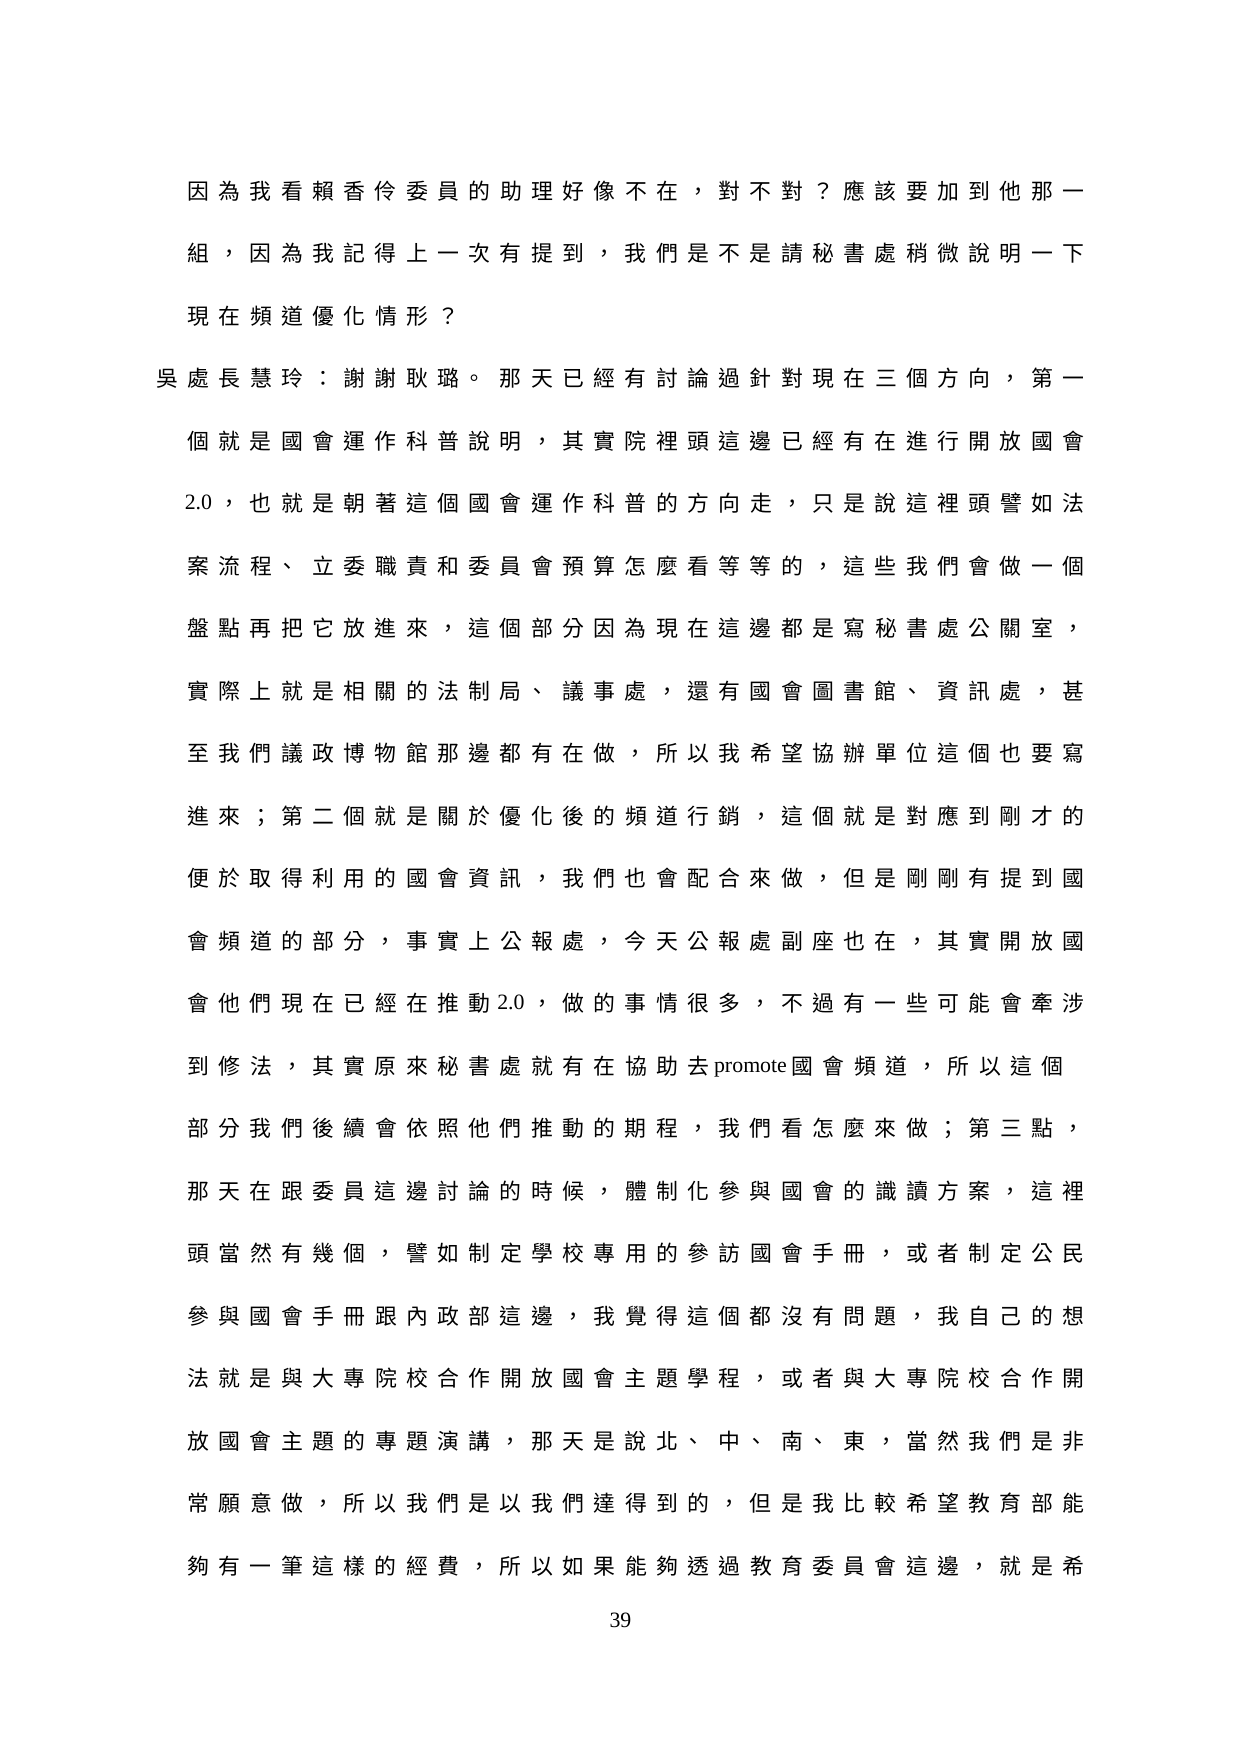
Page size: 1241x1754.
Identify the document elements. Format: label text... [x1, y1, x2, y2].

text 因為我看賴香伶委員的助理好像不在，對不對？應該要加到他那一組，因為我記得上一次有提到，我們是不是請秘書處稍微說明一下現在頻道優化情形？ [151, 158, 1089, 346]
text 吳處長慧玲：謝謝耿璐。那天已經有討論過針對現在三個方向，第一個就是國會運作科普說明，其實院裡頭這邊已經有在進行開放國會2.0，也就是朝著這個國會運作科普的方向走，只是說這裡頭譬如法案流程、立委職責和委員會預算怎麼看等等的，這些我們會做一個盤點再把它放進來，這個部分因為現在這邊都是寫秘書處公關室，實際上就是相關的法制局、議事處，還有國會圖書館、資訊處，甚至我們議政博物館那邊都有在做，所以我希望協辦單位這個也要寫進來；第二個就是關於優化後的頻道行銷，這個就是對應到剛才的便於取得利用的國會資訊，我們也會配合來做，但是剛剛有提到國會頻道的部分，事實上公報處，今天公報處副座也在，其實開放國會他們現在已經在推動2.0，做的事情很多，不過有一些可能會牽涉到修法，其實原來秘書處就有在協助去promote國會頻道，所以這個部分我們後續會依照他們推動的期程，我們看怎麼來做；第三點，那天在跟委員這邊討論的時候，體制化參與國會的識讀方案，這裡頭當然有幾個，譬如制定學校專用的參訪國會手冊，或者制定公民參與國會手冊跟內政部這邊，我覺得這個都沒有問題，我自己的想法就是與大專院校合作開放國會主題學程，或者與大專院校合作開放國會主題的專題演講，那天是說北、中、南、東，當然我們是非常願意做，所以我們是以我們達得到的，但是我比較希望教育部能夠有一筆這樣的經費，所以如果能夠透過教育委員會這邊，就是希 [151, 346, 1089, 1596]
